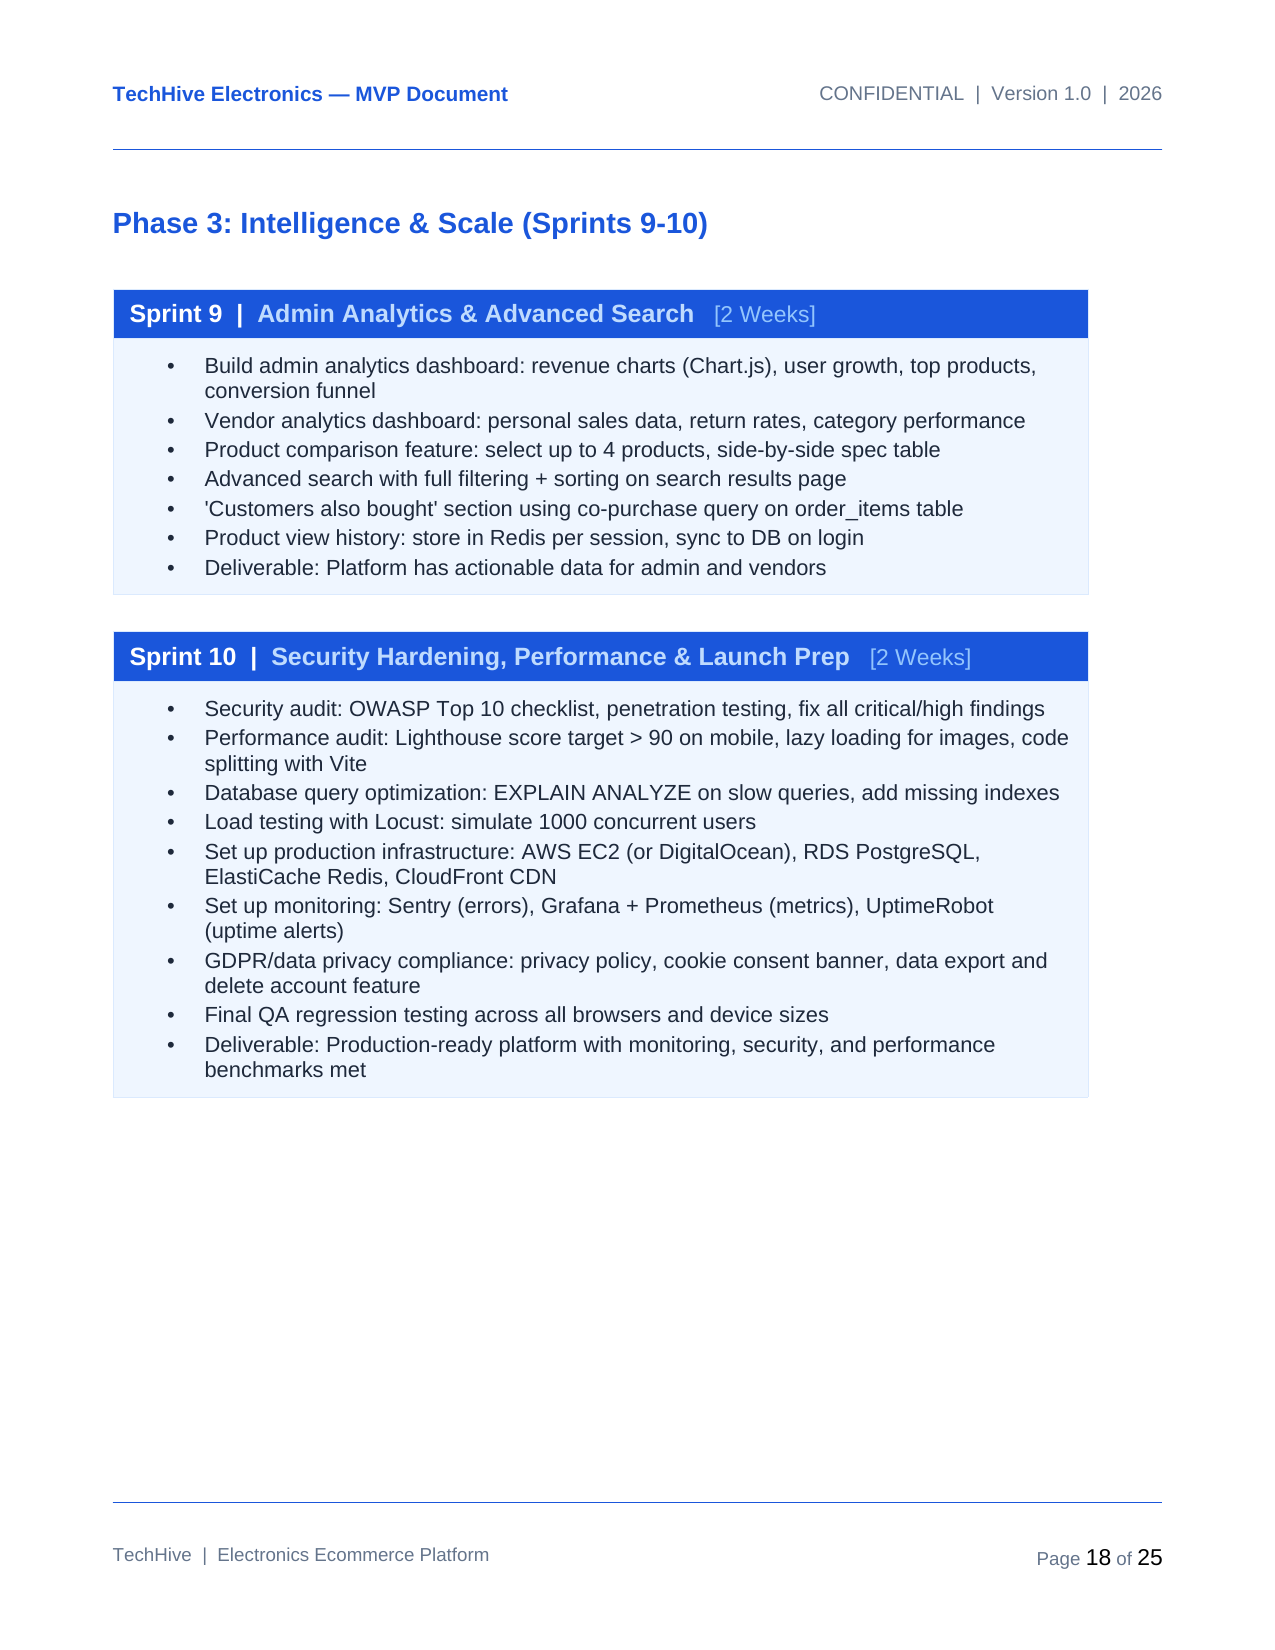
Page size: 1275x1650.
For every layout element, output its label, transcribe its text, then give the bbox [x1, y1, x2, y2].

table_cell Build admin analytics dashboard: revenue charts (Chart.js), user growth, top products, conversion funnel Vendor analytics dashboard: personal sales data, return rates, category performance Product comparison feature: select up to 4 products, side-by-side spec table Advanced search with full filtering + sorting on search results page 'Customers also bought' section using co-purchase query on order_items table Product view history: store in Redis per session, sync to DB on login Deliverable: Platform has actionable data for admin and vendors [114, 339, 1088, 594]
table_header Sprint 10 | Security Hardening, Performance & Launch Prep [2 Weeks] [114, 632, 1088, 681]
subtitle Phase 3: Intelligence & Scale (Sprints 9-10) [112, 206, 1162, 239]
table_header Sprint 9 | Admin Analytics & Advanced Search [2 Weeks] [114, 290, 1088, 338]
table_cell Security audit: OWASP Top 10 checklist, penetration testing, fix all critical/high findings Performance audit: Lighthouse score target > 90 on mobile, lazy loading for images, code splitting with Vite Database query optimization: EXPLAIN ANALYZE on slow queries, add missing indexes Load testing with Locust: simulate 1000 concurrent users Set up production infrastructure: AWS EC2 (or DigitalOcean), RDS PostgreSQL, ElastiCache Redis, CloudFront CDN Set up monitoring: Sentry (errors), Grafana + Prometheus (metrics), UptimeRobot (uptime alerts) GDPR/data privacy compliance: privacy policy, cookie consent banner, data export and delete account feature Final QA regression testing across all browsers and device sizes Deliverable: Production-ready platform with monitoring, security, and performance benchmarks met [114, 682, 1088, 1097]
